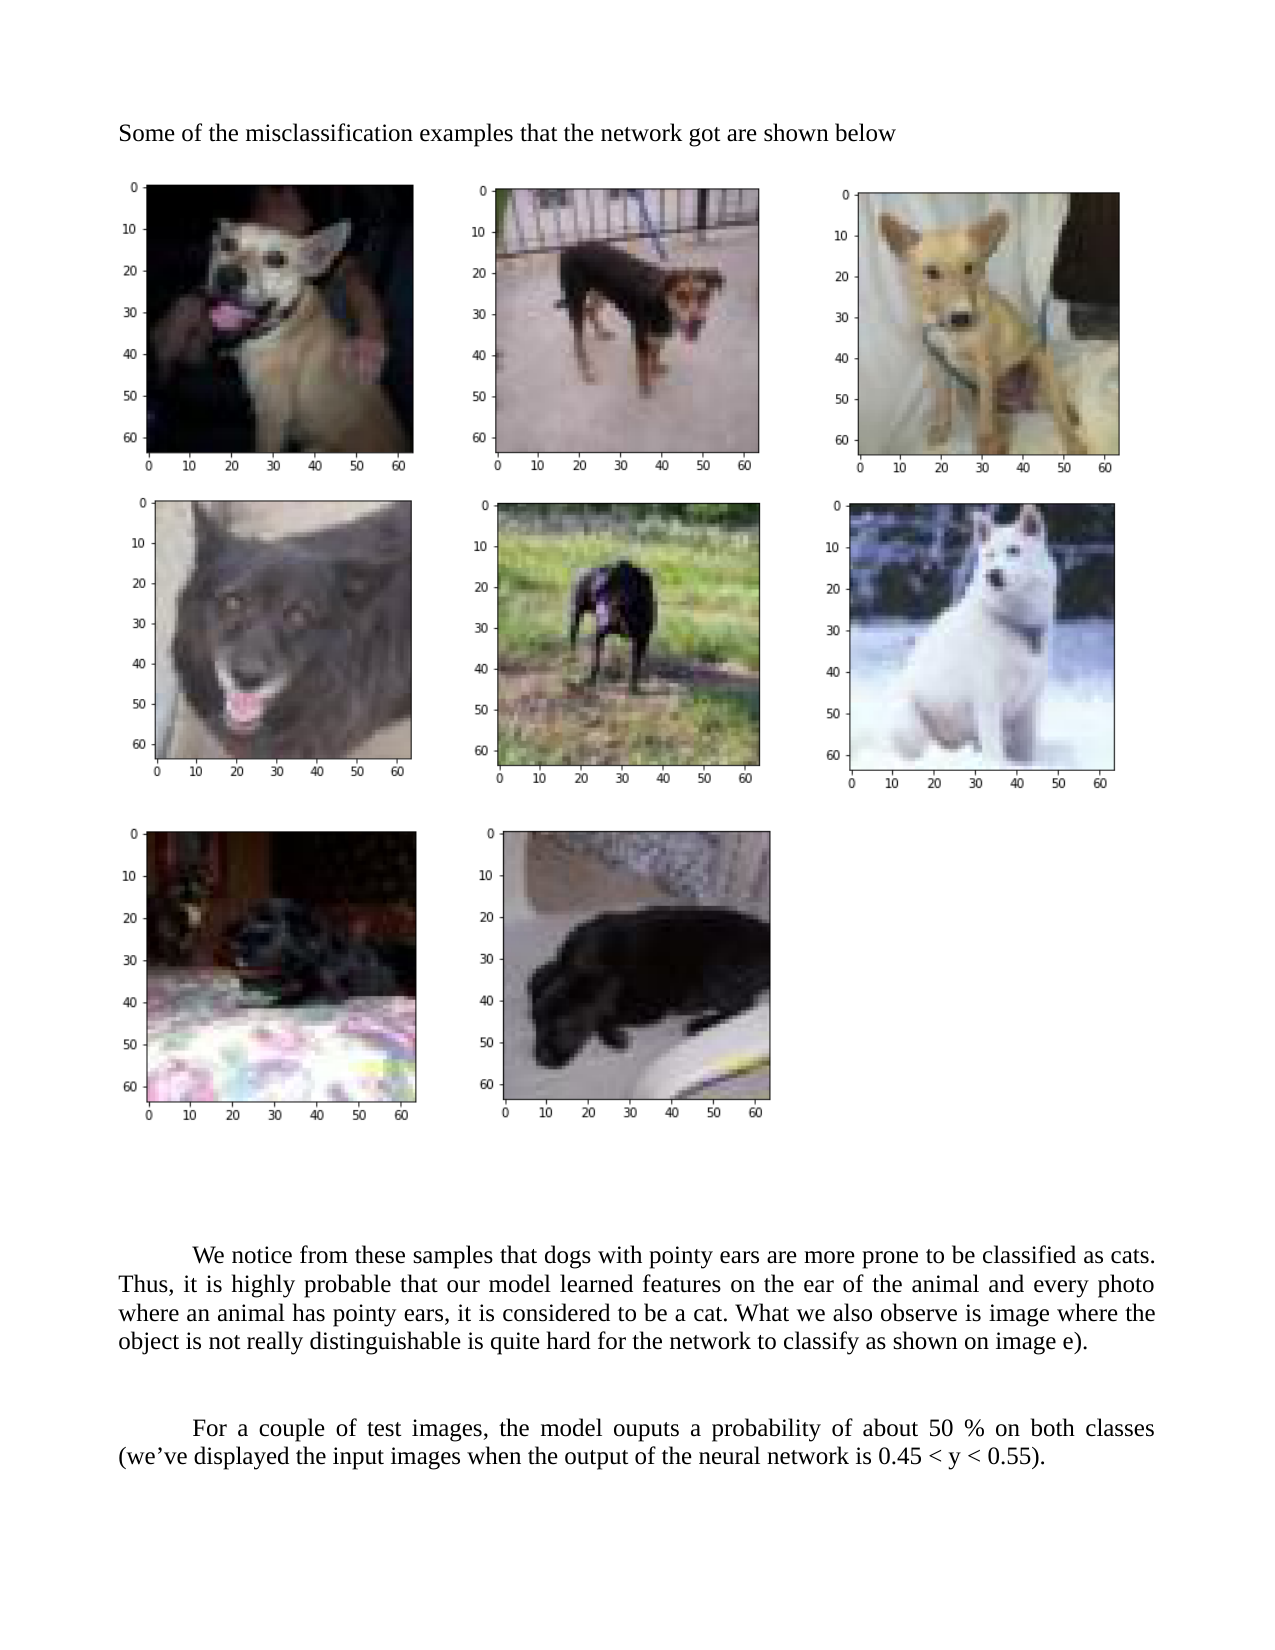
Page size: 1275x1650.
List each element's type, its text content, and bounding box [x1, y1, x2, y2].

picture [829, 185, 1127, 476]
picture [130, 491, 419, 782]
picture [476, 820, 778, 1126]
picture [118, 824, 424, 1125]
picture [472, 497, 765, 789]
picture [117, 175, 420, 478]
picture [825, 496, 1120, 793]
text We notice from these samples that dogs with pointy ears are more prone to be classified as cats. Thus, it is highly probable that our model learned features on the ear of the animal and every photo where an animal has pointy ears, it is considered to be a cat. What we also observe is image where the object is not really distinguishable is quite hard for the network to classify as shown on image e). [118, 1240, 1157, 1355]
picture [465, 180, 763, 475]
text Some of the misclassification examples that the network got are shown below [118, 118, 1157, 147]
text For a couple of test images, the model ouputs a probability of about 50 % on both classes (we’ve displayed the input images when the output of the neural network is 0.45 < y < 0.55). [118, 1413, 1157, 1470]
